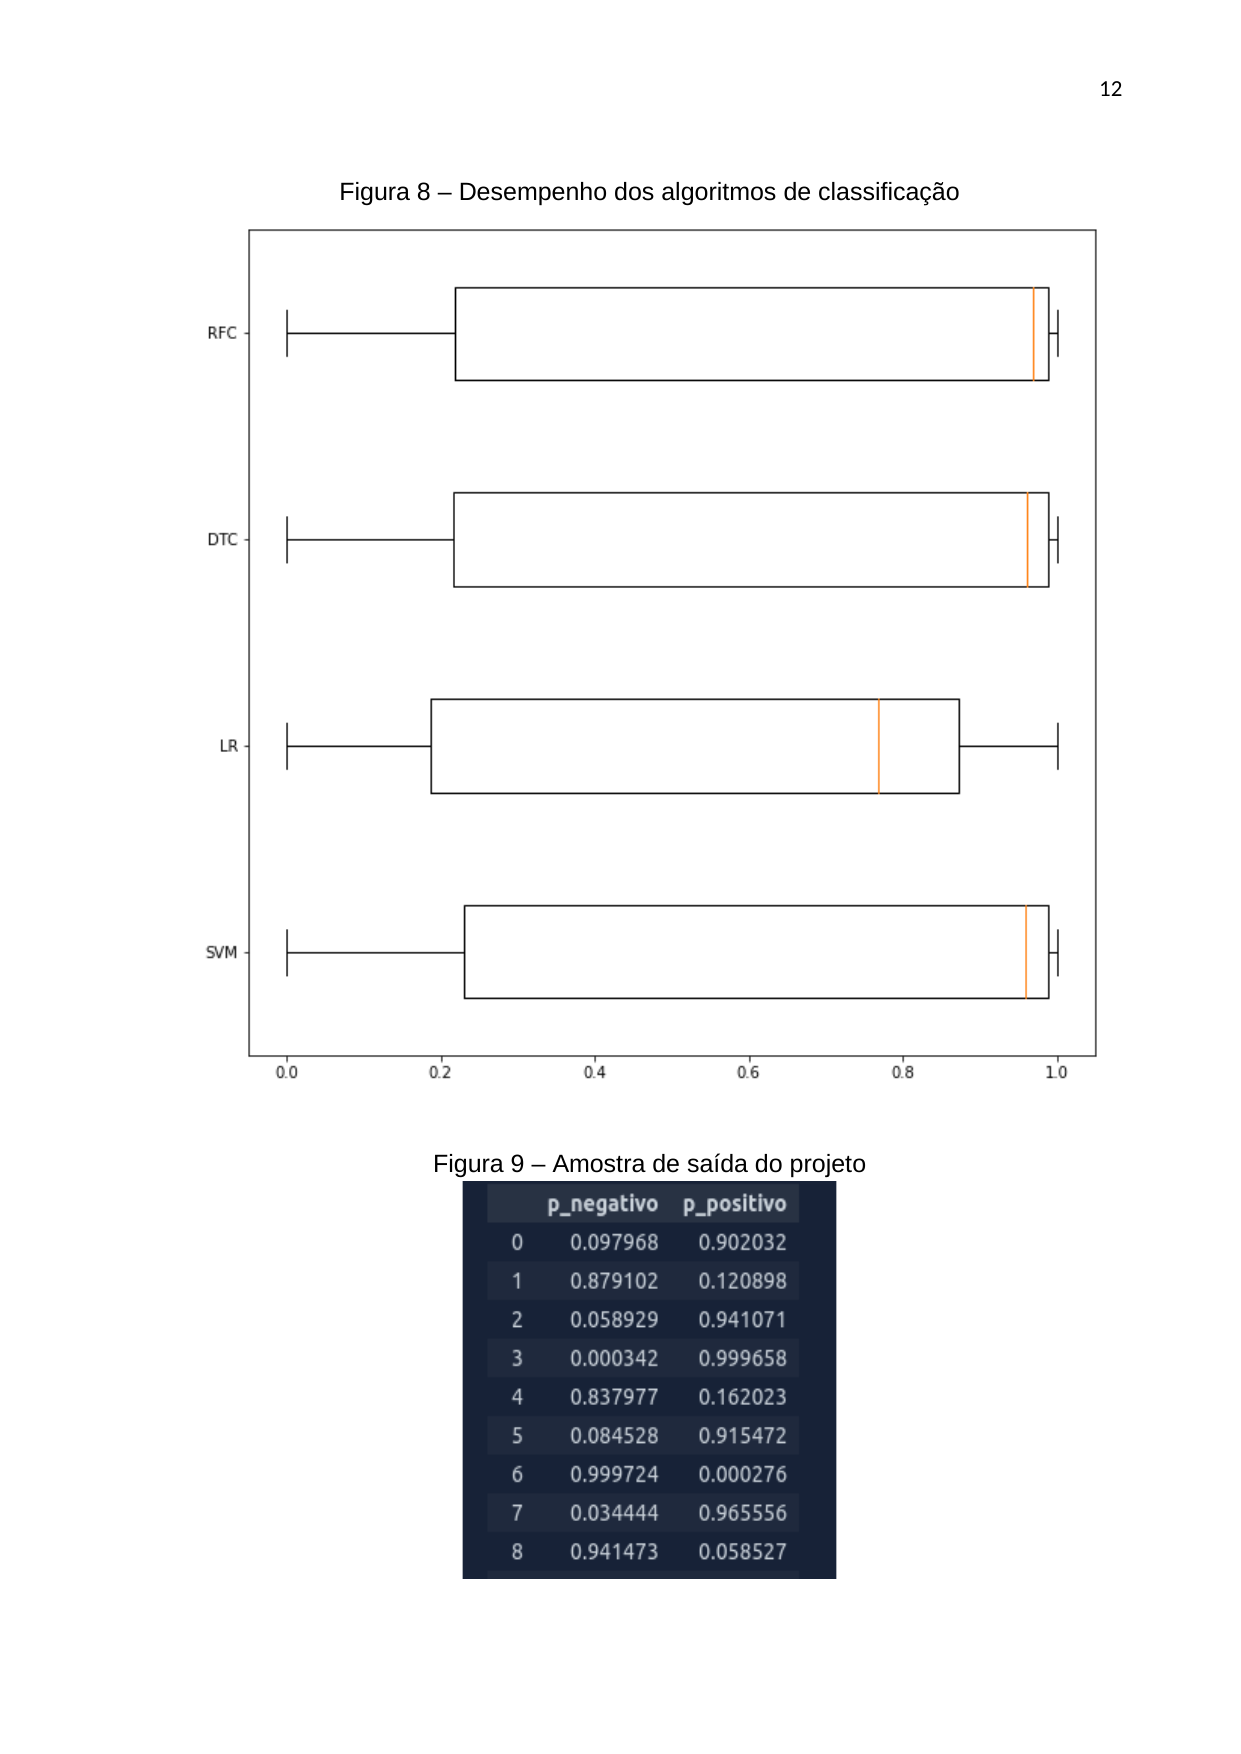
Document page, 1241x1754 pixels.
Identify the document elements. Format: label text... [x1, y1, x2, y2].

text Figura 9 – Amostra de saída do projeto [177, 1149, 1122, 1178]
picture [462, 1181, 837, 1579]
picture [194, 220, 1105, 1092]
text Figura 8 – Desempenho dos algoritmos de classificação [177, 177, 1122, 206]
